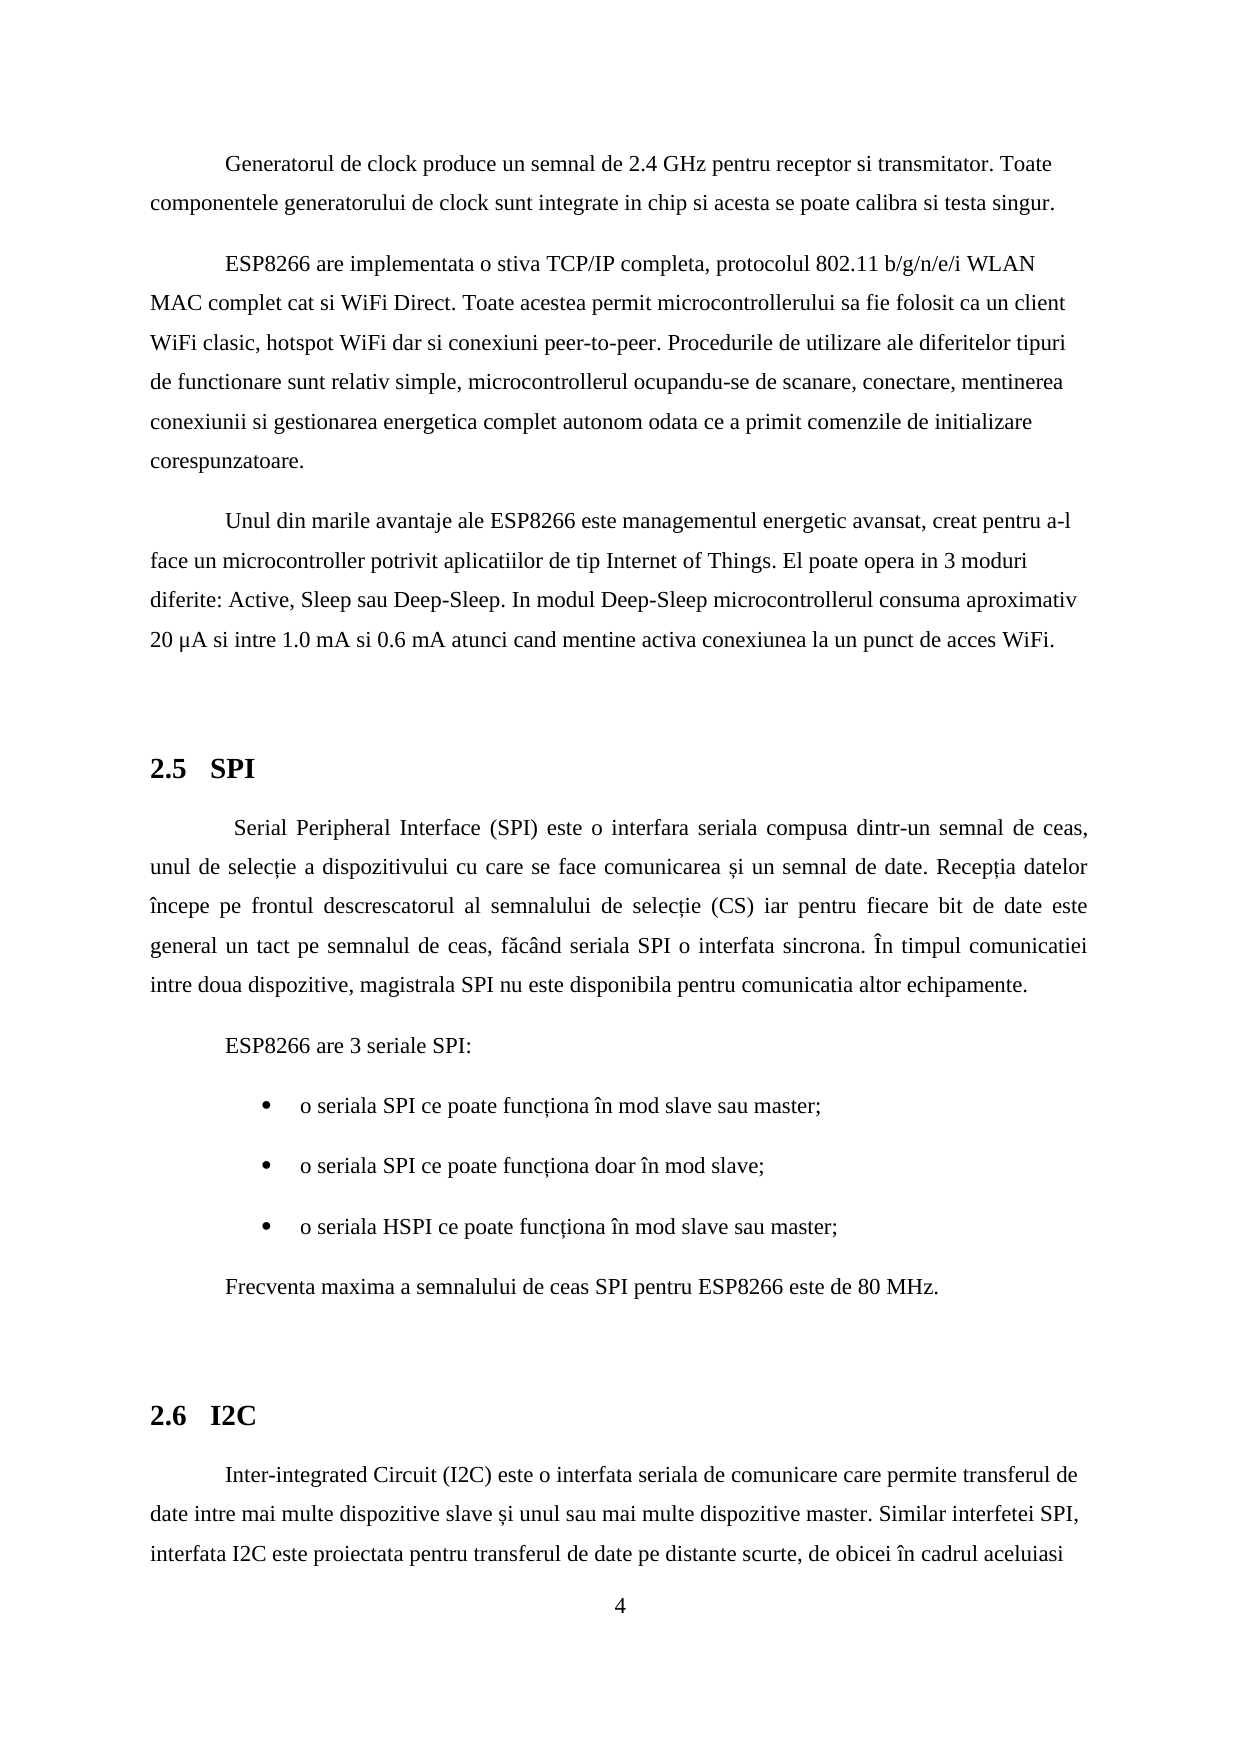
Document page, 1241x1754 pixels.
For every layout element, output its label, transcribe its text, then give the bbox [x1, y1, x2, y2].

subtitle I2C [150, 1398, 1090, 1431]
text Unul din marile avantaje ale ESP8266 este managementul energetic avansat, creat pentru a-l face un microcontroller potrivit aplicatiilor de tip Internet of Things. El poate opera in 3 moduri diferite: Active, Sleep sau Deep-Sleep. In modul Deep-Sleep microcontrollerul consuma aproximativ 20 μA si intre 1.0 mA si 0.6 mA atunci cand mentine activa conexiunea la un punct de acces WiFi. [150, 507, 1090, 652]
text Frecventa maxima a semnalului de ceas SPI pentru ESP8266 este de 80 MHz. [150, 1273, 1090, 1299]
text Serial Peripheral Interface (SPI) este o interfara seriala compusa dintr-un semnal de ceas, unul de selecție a dispozitivului cu care se face comunicarea și un semnal de date. Recepția datelor începe pe frontul descrescatorul al semnalului de selecție (CS) iar pentru fiecare bit de date este general un tact pe semnalul de ceas, făcând seriala SPI o interfata sincrona. În timpul comunicatiei intre doua dispozitive, magistrala SPI nu este disponibila pentru comunicatia altor echipamente. [150, 813, 1090, 998]
text Inter-integrated Circuit (I2C) este o interfata seriala de comunicare care permite transferul de date intre mai multe dispozitive slave și unul sau mai multe dispozitive master. Similar interfetei SPI, interfata I2C este proiectata pentru transferul de date pe distante scurte, de obicei în cadrul aceluiasi [150, 1461, 1090, 1566]
list o seriala SPI ce poate funcționa în mod slave sau master; [262, 1092, 1090, 1118]
subtitle SPI [150, 751, 1090, 784]
list o seriala SPI ce poate funcționa doar în mod slave; [262, 1152, 1090, 1179]
text ESP8266 are 3 seriale SPI: [150, 1032, 1090, 1058]
text ESP8266 are implementata o stiva TCP/IP completa, protocolul 802.11 b/g/n/e/i WLAN MAC complet cat si WiFi Direct. Toate acestea permit microcontrollerului sa fie folosit ca un client WiFi clasic, hotspot WiFi dar si conexiuni peer-to-peer. Procedurile de utilizare ale diferitelor tipuri de functionare sunt relativ simple, microcontrollerul ocupandu-se de scanare, conectare, mentinerea conexiunii si gestionarea energetica complet autonom odata ce a primit comenzile de initializare corespunzatoare. [150, 250, 1090, 473]
list o seriala HSPI ce poate funcționa în mod slave sau master; [262, 1213, 1090, 1239]
text Generatorul de clock produce un semnal de 2.4 GHz pentru receptor si transmitator. Toate componentele generatorului de clock sunt integrate in chip si acesta se poate calibra si testa singur. [150, 150, 1090, 216]
